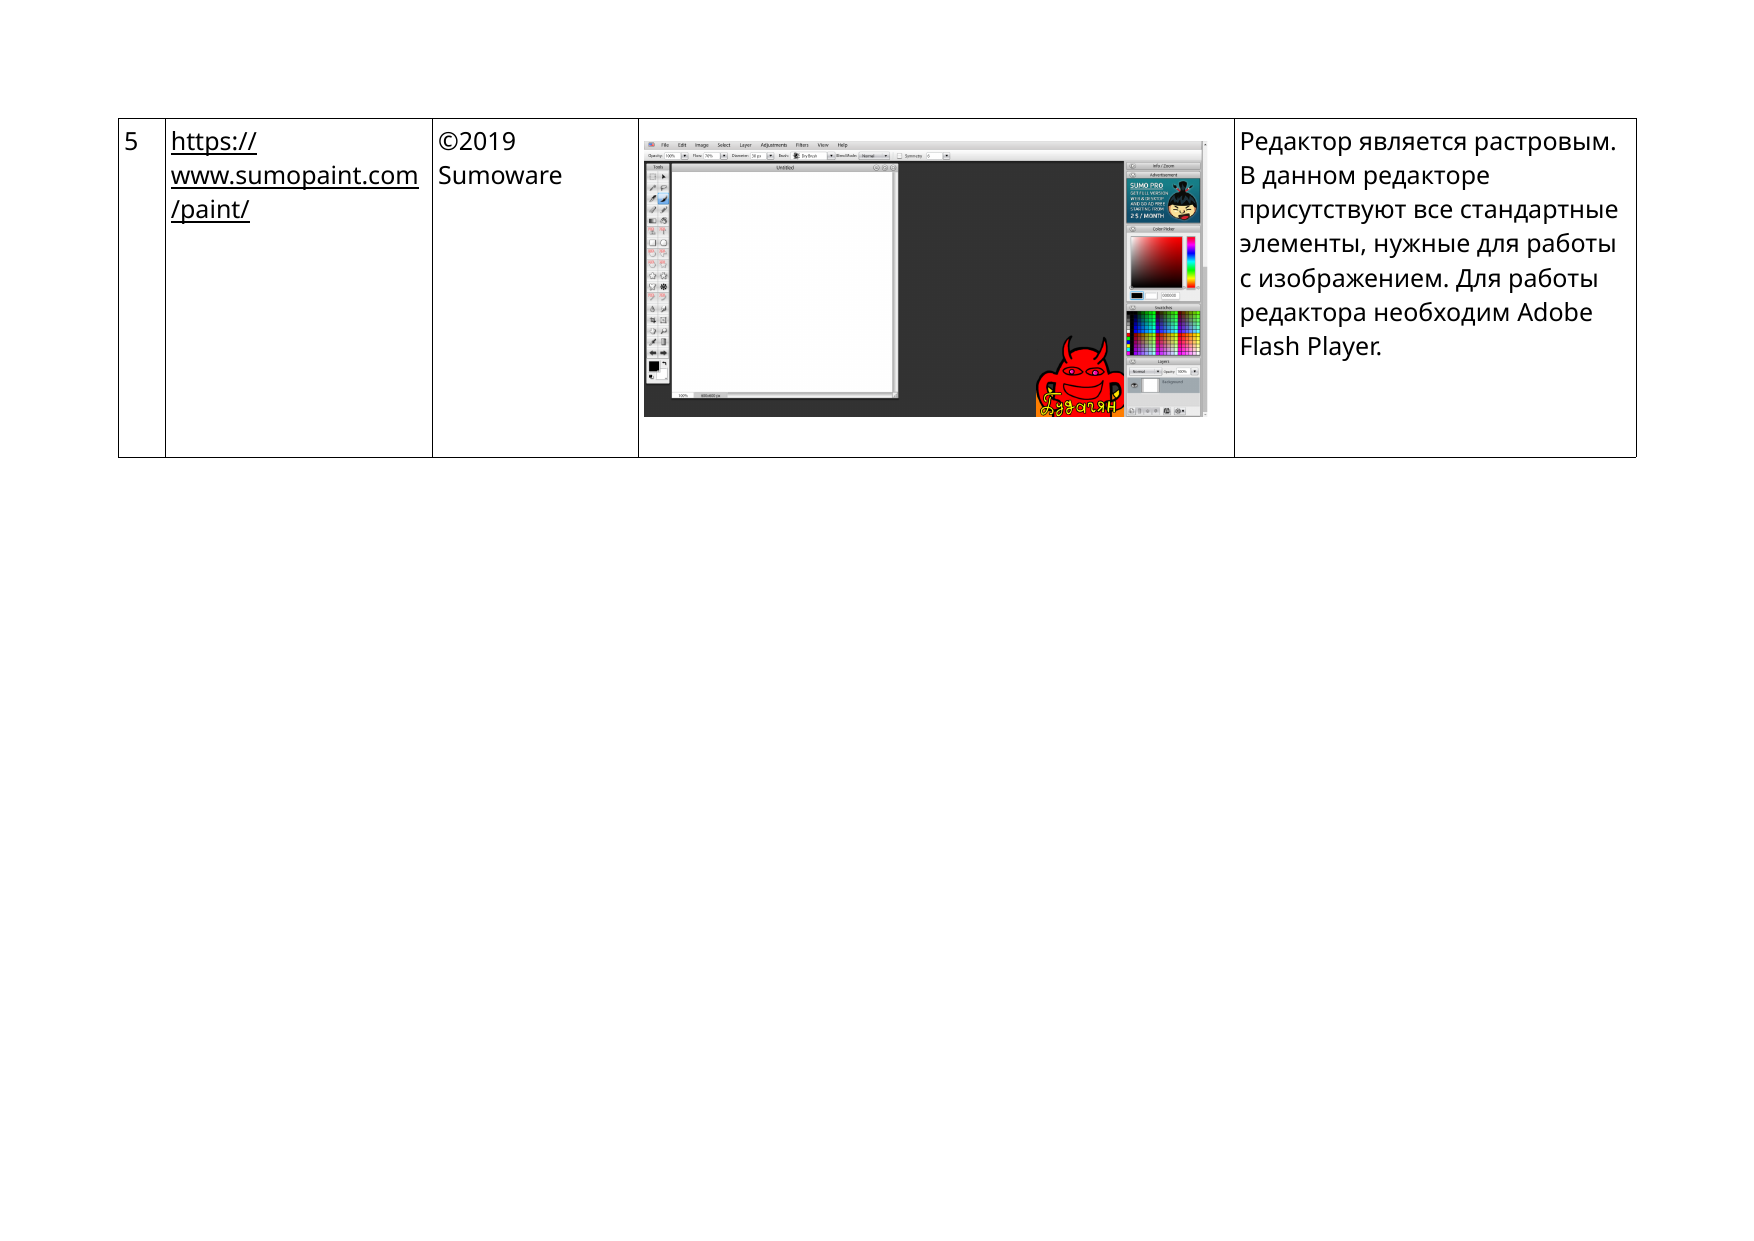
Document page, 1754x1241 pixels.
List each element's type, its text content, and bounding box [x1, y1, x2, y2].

table_cell https://www.sumopaint.com/paint/ [166, 119, 432, 457]
picture [644, 141, 1208, 417]
table_cell ©2019 Sumoware [433, 119, 638, 457]
table_cell 5 [119, 119, 165, 457]
table_cell Редактор является растровым. В данном редакторе присутствуют все стандартные элементы, нужные для работы с изображением. Для работы редактора необходим Adobe Flash Player. [1235, 119, 1636, 457]
table_cell [639, 119, 1234, 457]
